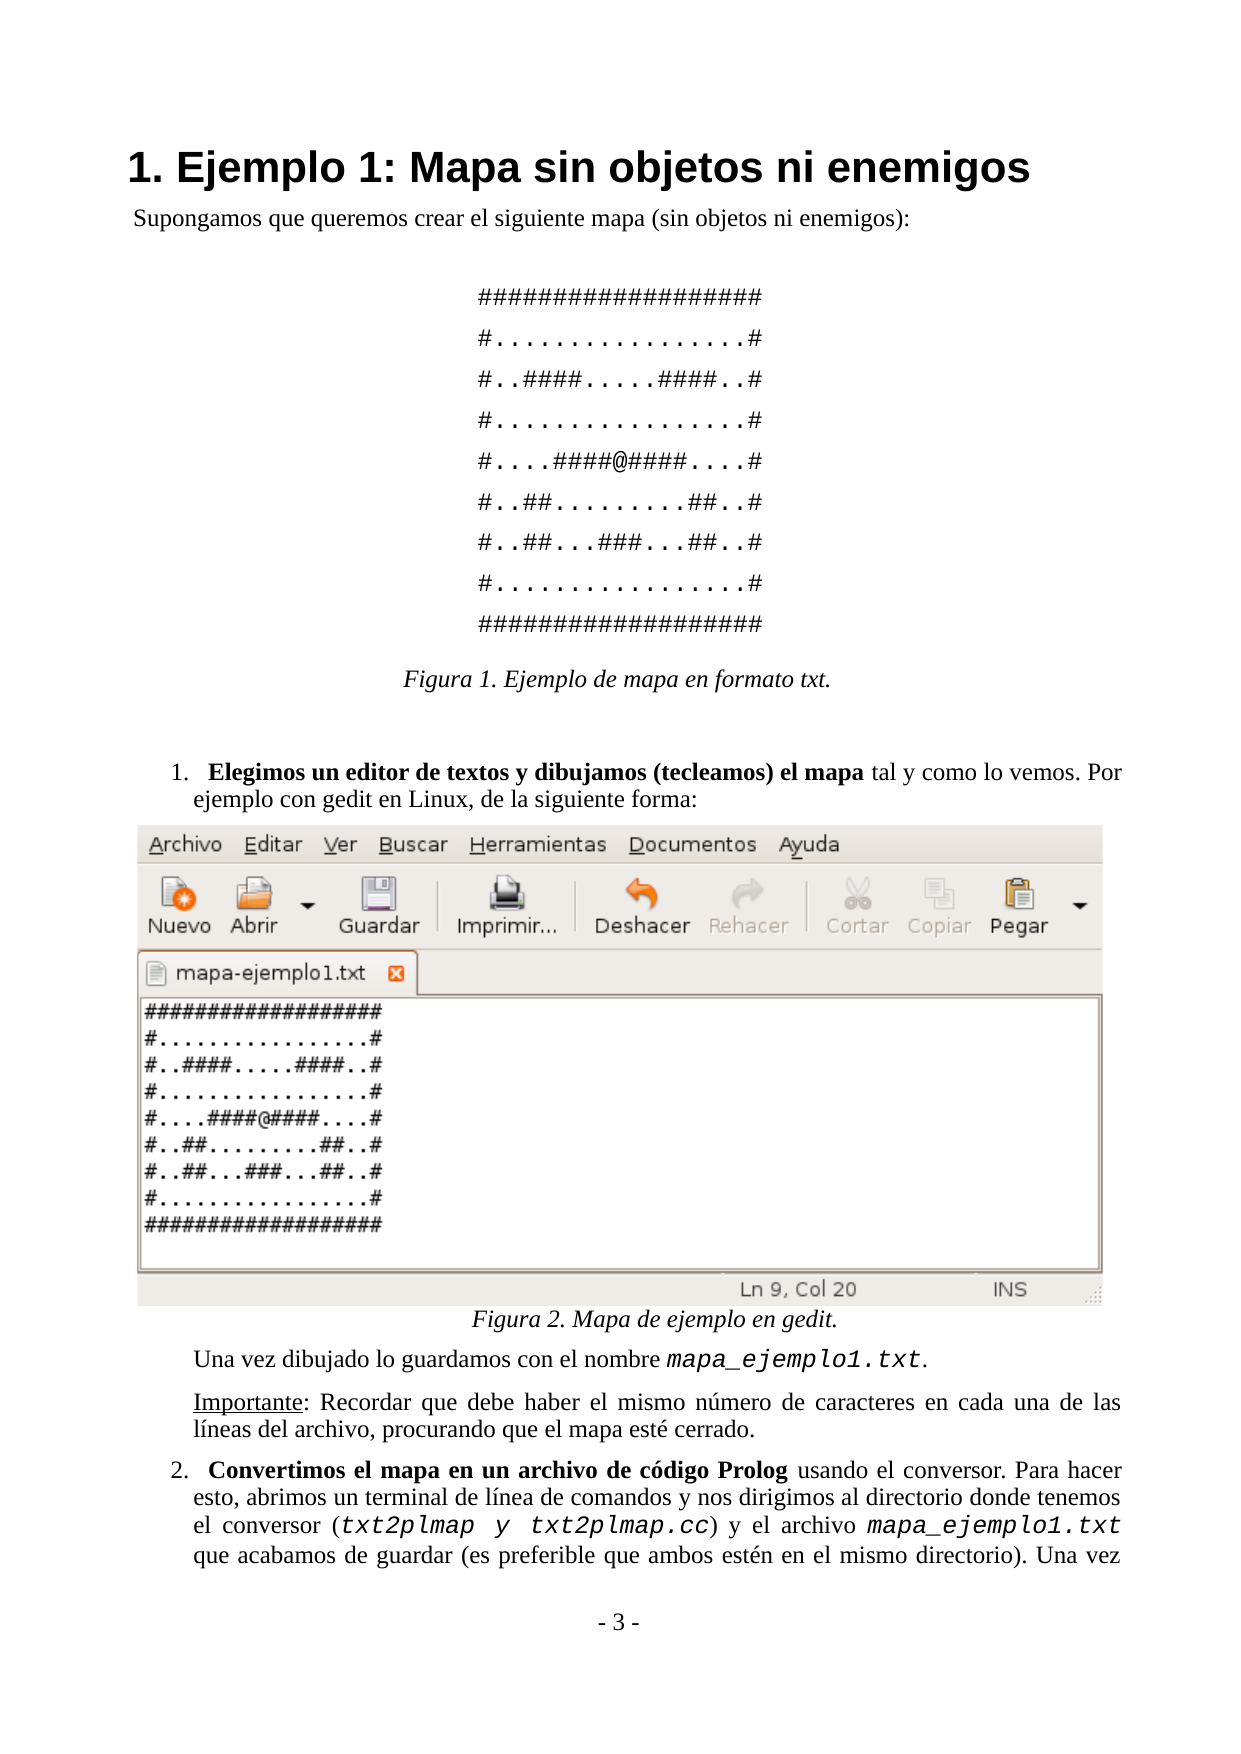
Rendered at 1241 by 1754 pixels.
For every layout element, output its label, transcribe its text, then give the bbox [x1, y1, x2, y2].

list Figura 2. Mapa de ejemplo en gedit. [152, 838, 1122, 1333]
list Convertimos el mapa en un archivo de código Prolog usando el conversor. Para hacer esto, abrimos un terminal de línea de comandos y nos dirigimos al directorio donde tenemos el conversor (txt2plmap y txt2plmap.cc) y el archivo mapa_ejemplo1.txt que acabamos de guardar (es preferible que ambos estén en el mismo directorio). Una vez [156, 1456, 1122, 1569]
list Elegimos un editor de textos y dibujamos (tecleamos) el mapa tal y como lo vemos. Por ejemplo con gedit en Linux, de la siguiente forma: [156, 758, 1122, 813]
text ################### [118, 612, 1122, 640]
text #..##...###...##..# [118, 530, 1122, 558]
list Importante: Recordar que debe haber el mismo número de caracteres en cada una de las líneas del archivo, procurando que el mapa esté cerrado. [156, 1388, 1122, 1443]
text #..##.........##..# [118, 489, 1122, 517]
text #.................# [118, 407, 1122, 436]
text #..####.....####..# [118, 367, 1122, 395]
text Supongamos que queremos crear el siguiente mapa (sin objetos ni enemigos): [118, 204, 1122, 232]
picture [137, 825, 1103, 1306]
text #.................# [118, 326, 1122, 354]
text #.................# [118, 571, 1122, 599]
text #....####@####....# [118, 448, 1122, 477]
text ################### [118, 285, 1122, 313]
subtitle Ejemplo 1: Mapa sin objetos ni enemigos [115, 143, 1122, 192]
list Una vez dibujado lo guardamos con el nombre mapa_ejemplo1.txt. [156, 1346, 1122, 1375]
text Figura 1. Ejemplo de mapa en formato txt. [115, 665, 1122, 693]
